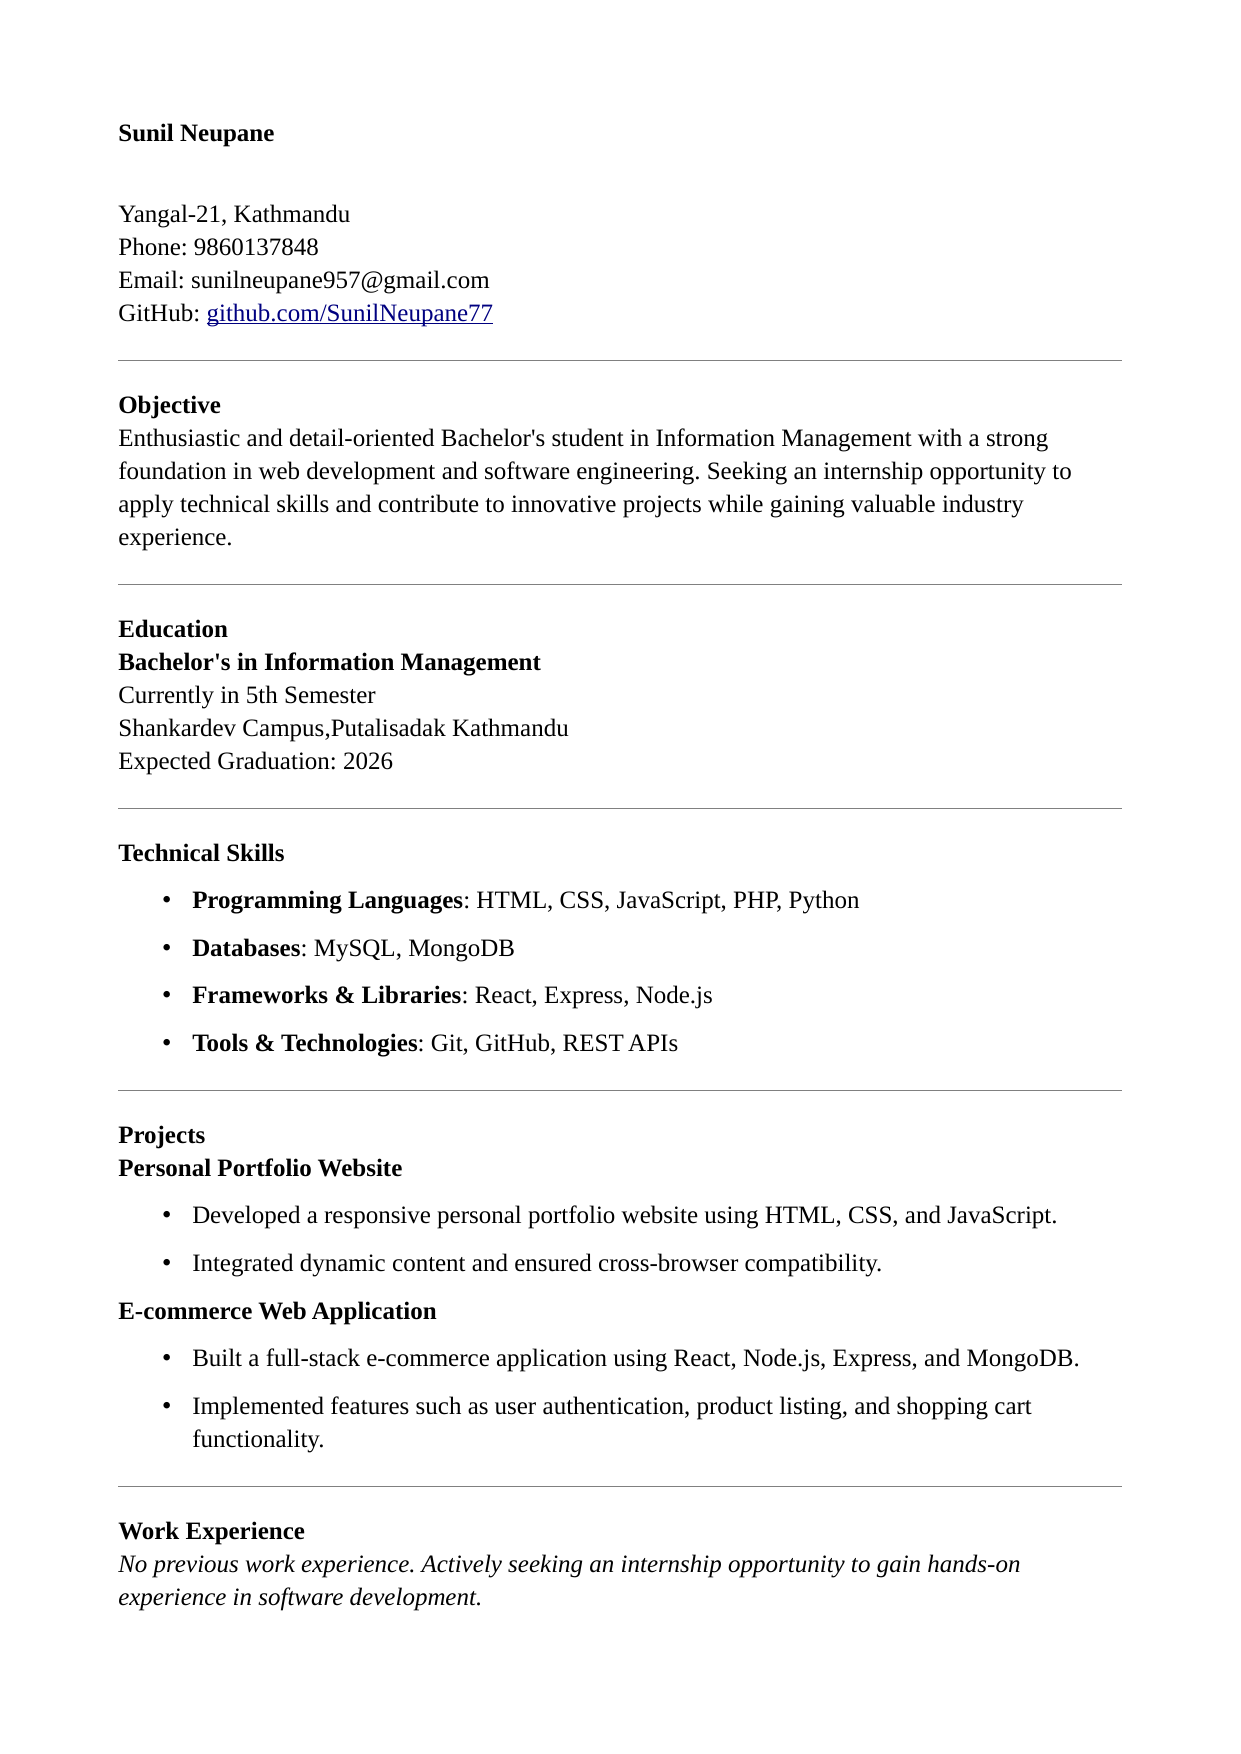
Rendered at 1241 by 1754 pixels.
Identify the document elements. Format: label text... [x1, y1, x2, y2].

list Built a full-stack e-commerce application using React, Node.js, Express, and MongoDB. [162, 1343, 1122, 1372]
text E-commerce Web Application [118, 1296, 1122, 1324]
text Technical Skills [118, 838, 1122, 866]
text Objective Enthusiastic and detail-oriented Bachelor's student in Information Management with a strong foundation in web development and software engineering. Seeking an internship opportunity to apply technical skills and contribute to innovative projects while gaining valuable industry experience. [118, 390, 1122, 551]
list Frameworks & Libraries: React, Express, Node.js [162, 980, 1122, 1009]
text Work Experience No previous work experience. Actively seeking an internship opportunity to gain hands-on experience in software development. [118, 1516, 1122, 1611]
list Implemented features such as user authentication, product listing, and shopping cart functionality. [162, 1391, 1122, 1453]
list Programming Languages: HTML, CSS, JavaScript, PHP, Python [162, 885, 1122, 914]
text Education Bachelor's in Information Management Currently in 5th Semester Shankardev Campus,Putalisadak Kathmandu Expected Graduation: 2026 [118, 614, 1122, 774]
text Yangal-21, Kathmandu Phone: 9860137848 Email: sunilneupane957@gmail.com GitHub: github.com/SunilNeupane77 [118, 166, 1122, 327]
list Databases: MySQL, MongoDB [162, 933, 1122, 962]
list Tools & Technologies: Git, GitHub, REST APIs [162, 1028, 1122, 1057]
text Sunil Neupane [118, 118, 1122, 147]
list Integrated dynamic content and ensured cross-browser compatibility. [162, 1248, 1122, 1277]
list Developed a responsive personal portfolio website using HTML, CSS, and JavaScript. [162, 1201, 1122, 1229]
text Projects Personal Portfolio Website [118, 1120, 1122, 1182]
